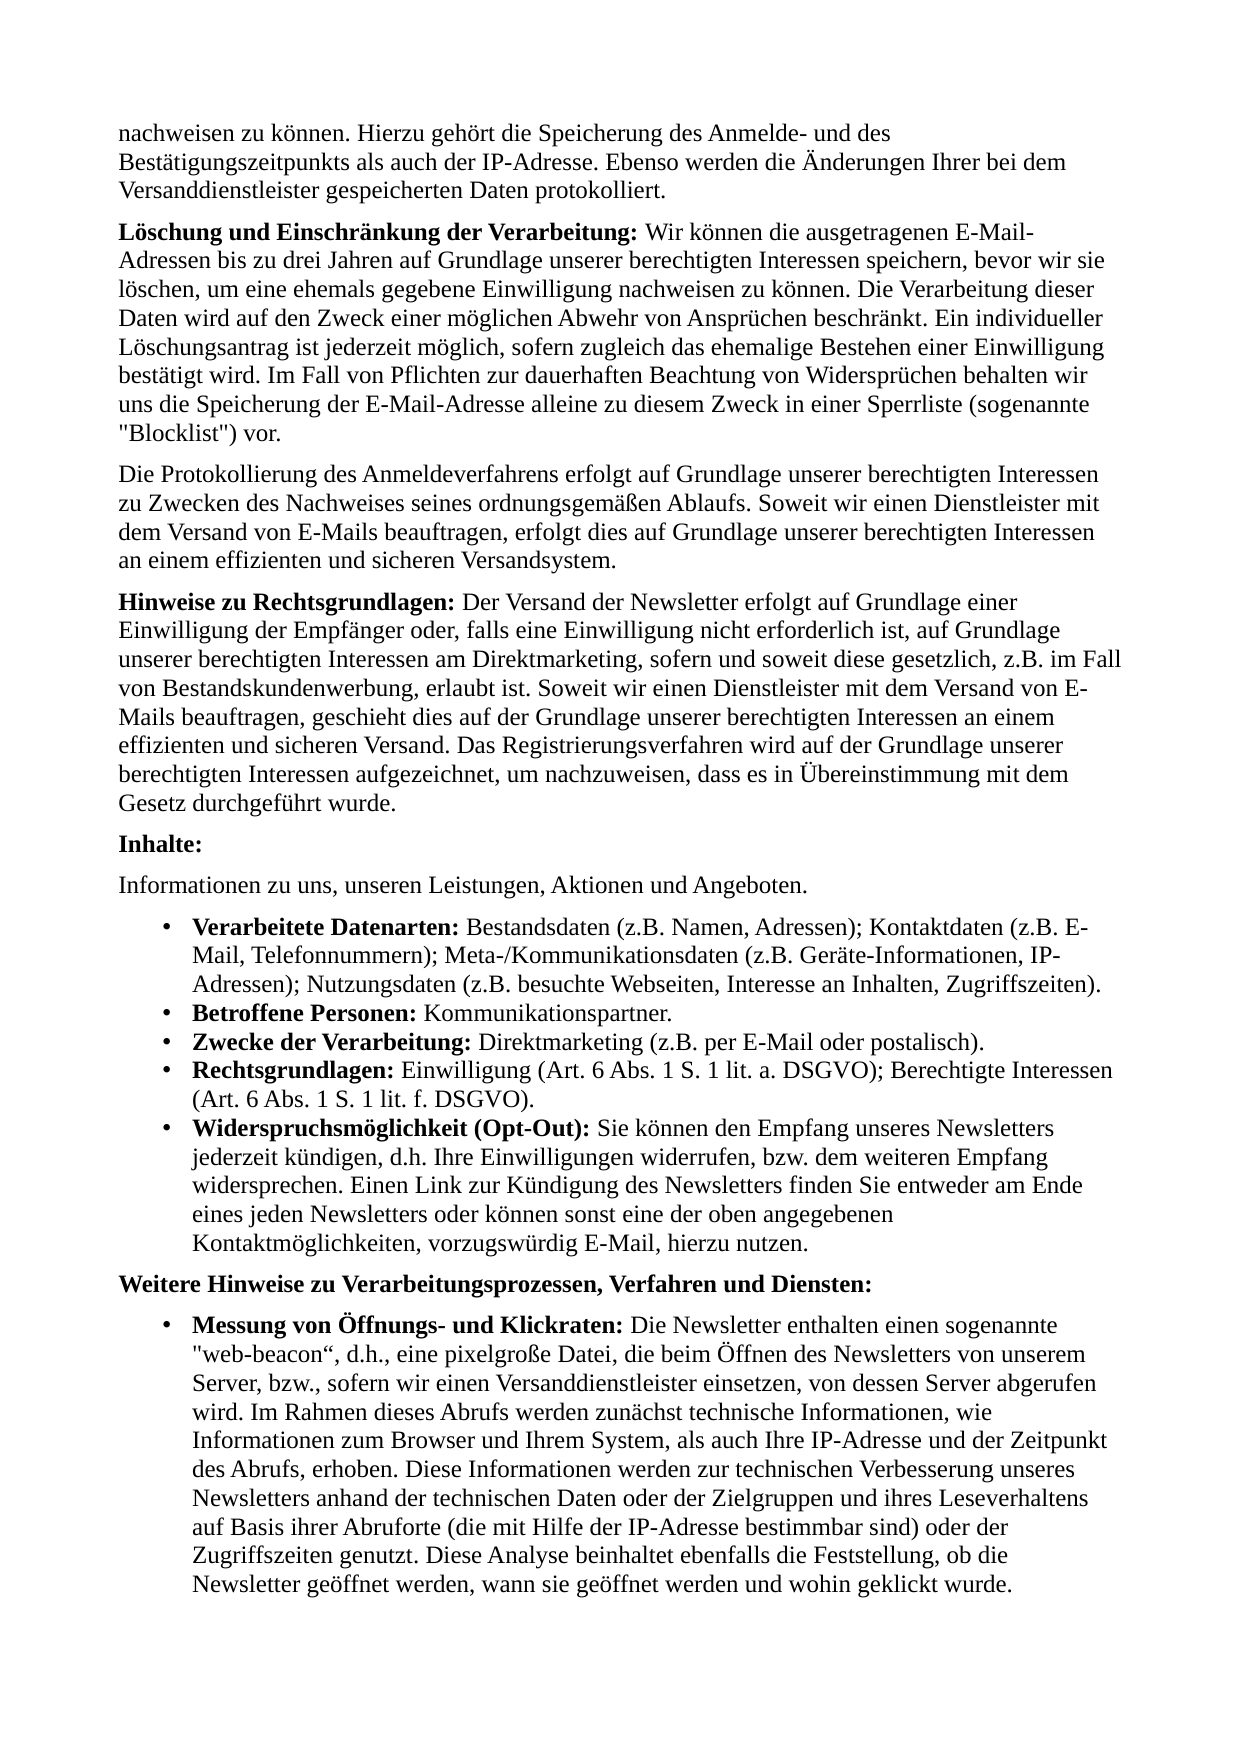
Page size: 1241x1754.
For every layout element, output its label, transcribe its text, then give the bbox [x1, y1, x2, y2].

list Betroffene Personen: Kommunikationspartner. [162, 998, 1122, 1027]
text Hinweise zu Rechtsgrundlagen: Der Versand der Newsletter erfolgt auf Grundlage einer Einwilligung der Empfänger oder, falls eine Einwilligung nicht erforderlich ist, auf Grundlage unserer berechtigten Interessen am Direktmarketing, sofern und soweit diese gesetzlich, z.B. im Fall von Bestandskundenwerbung, erlaubt ist. Soweit wir einen Dienstleister mit dem Versand von E-Mails beauftragen, geschieht dies auf der Grundlage unserer berechtigten Interessen an einem effizienten und sicheren Versand. Das Registrierungsverfahren wird auf der Grundlage unserer berechtigten Interessen aufgezeichnet, um nachzuweisen, dass es in Übereinstimmung mit dem Gesetz durchgeführt wurde. [118, 587, 1122, 817]
text Inhalte: [118, 829, 1122, 858]
text Löschung und Einschränkung der Verarbeitung: Wir können die ausgetragenen E-Mail-Adressen bis zu drei Jahren auf Grundlage unserer berechtigten Interessen speichern, bevor wir sie löschen, um eine ehemals gegebene Einwilligung nachweisen zu können. Die Verarbeitung dieser Daten wird auf den Zweck einer möglichen Abwehr von Ansprüchen beschränkt. Ein individueller Löschungsantrag ist jederzeit möglich, sofern zugleich das ehemalige Bestehen einer Einwilligung bestätigt wird. Im Fall von Pflichten zur dauerhaften Beachtung von Widersprüchen behalten wir uns die Speicherung der E-Mail-Adresse alleine zu diesem Zweck in einer Sperrliste (sogenannte "Blocklist") vor. [118, 217, 1122, 447]
text nachweisen zu können. Hierzu gehört die Speicherung des Anmelde- und des Bestätigungszeitpunkts als auch der IP-Adresse. Ebenso werden die Änderungen Ihrer bei dem Versanddienstleister gespeicherten Daten protokolliert. [118, 118, 1122, 204]
list Widerspruchsmöglichkeit (Opt-Out): Sie können den Empfang unseres Newsletters jederzeit kündigen, d.h. Ihre Einwilligungen widerrufen, bzw. dem weiteren Empfang widersprechen. Einen Link zur Kündigung des Newsletters finden Sie entweder am Ende eines jeden Newsletters oder können sonst eine der oben angegebenen Kontaktmöglichkeiten, vorzugswürdig E-Mail, hierzu nutzen. [162, 1113, 1122, 1257]
text Die Protokollierung des Anmeldeverfahrens erfolgt auf Grundlage unserer berechtigten Interessen zu Zwecken des Nachweises seines ordnungsgemäßen Ablaufs. Soweit wir einen Dienstleister mit dem Versand von E-Mails beauftragen, erfolgt dies auf Grundlage unserer berechtigten Interessen an einem effizienten und sicheren Versandsystem. [118, 459, 1122, 574]
list Rechtsgrundlagen: Einwilligung (Art. 6 Abs. 1 S. 1 lit. a. DSGVO); Berechtigte Interessen (Art. 6 Abs. 1 S. 1 lit. f. DSGVO). [162, 1056, 1122, 1113]
list Verarbeitete Datenarten: Bestandsdaten (z.B. Namen, Adressen); Kontaktdaten (z.B. E-Mail, Telefonnummern); Meta-/Kommunikationsdaten (z.B. Geräte-Informationen, IP-Adressen); Nutzungsdaten (z.B. besuchte Webseiten, Interesse an Inhalten, Zugriffszeiten). [162, 912, 1122, 998]
list Messung von Öffnungs- und Klickraten: Die Newsletter enthalten einen sogenannte "web-beacon“, d.h., eine pixelgroße Datei, die beim Öffnen des Newsletters von unserem Server, bzw., sofern wir einen Versanddienstleister einsetzen, von dessen Server abgerufen wird. Im Rahmen dieses Abrufs werden zunächst technische Informationen, wie Informationen zum Browser und Ihrem System, als auch Ihre IP-Adresse und der Zeitpunkt des Abrufs, erhoben. Diese Informationen werden zur technischen Verbesserung unseres Newsletters anhand der technischen Daten oder der Zielgruppen und ihres Leseverhaltens auf Basis ihrer Abruforte (die mit Hilfe der IP-Adresse bestimmbar sind) oder der Zugriffszeiten genutzt. Diese Analyse beinhaltet ebenfalls die Feststellung, ob die Newsletter geöffnet werden, wann sie geöffnet werden und wohin geklickt wurde. [162, 1311, 1122, 1598]
text Informationen zu uns, unseren Leistungen, Aktionen und Angeboten. [118, 871, 1122, 899]
list Zwecke der Verarbeitung: Direktmarketing (z.B. per E-Mail oder postalisch). [162, 1027, 1122, 1056]
text Weitere Hinweise zu Verarbeitungsprozessen, Verfahren und Diensten: [118, 1269, 1122, 1298]
